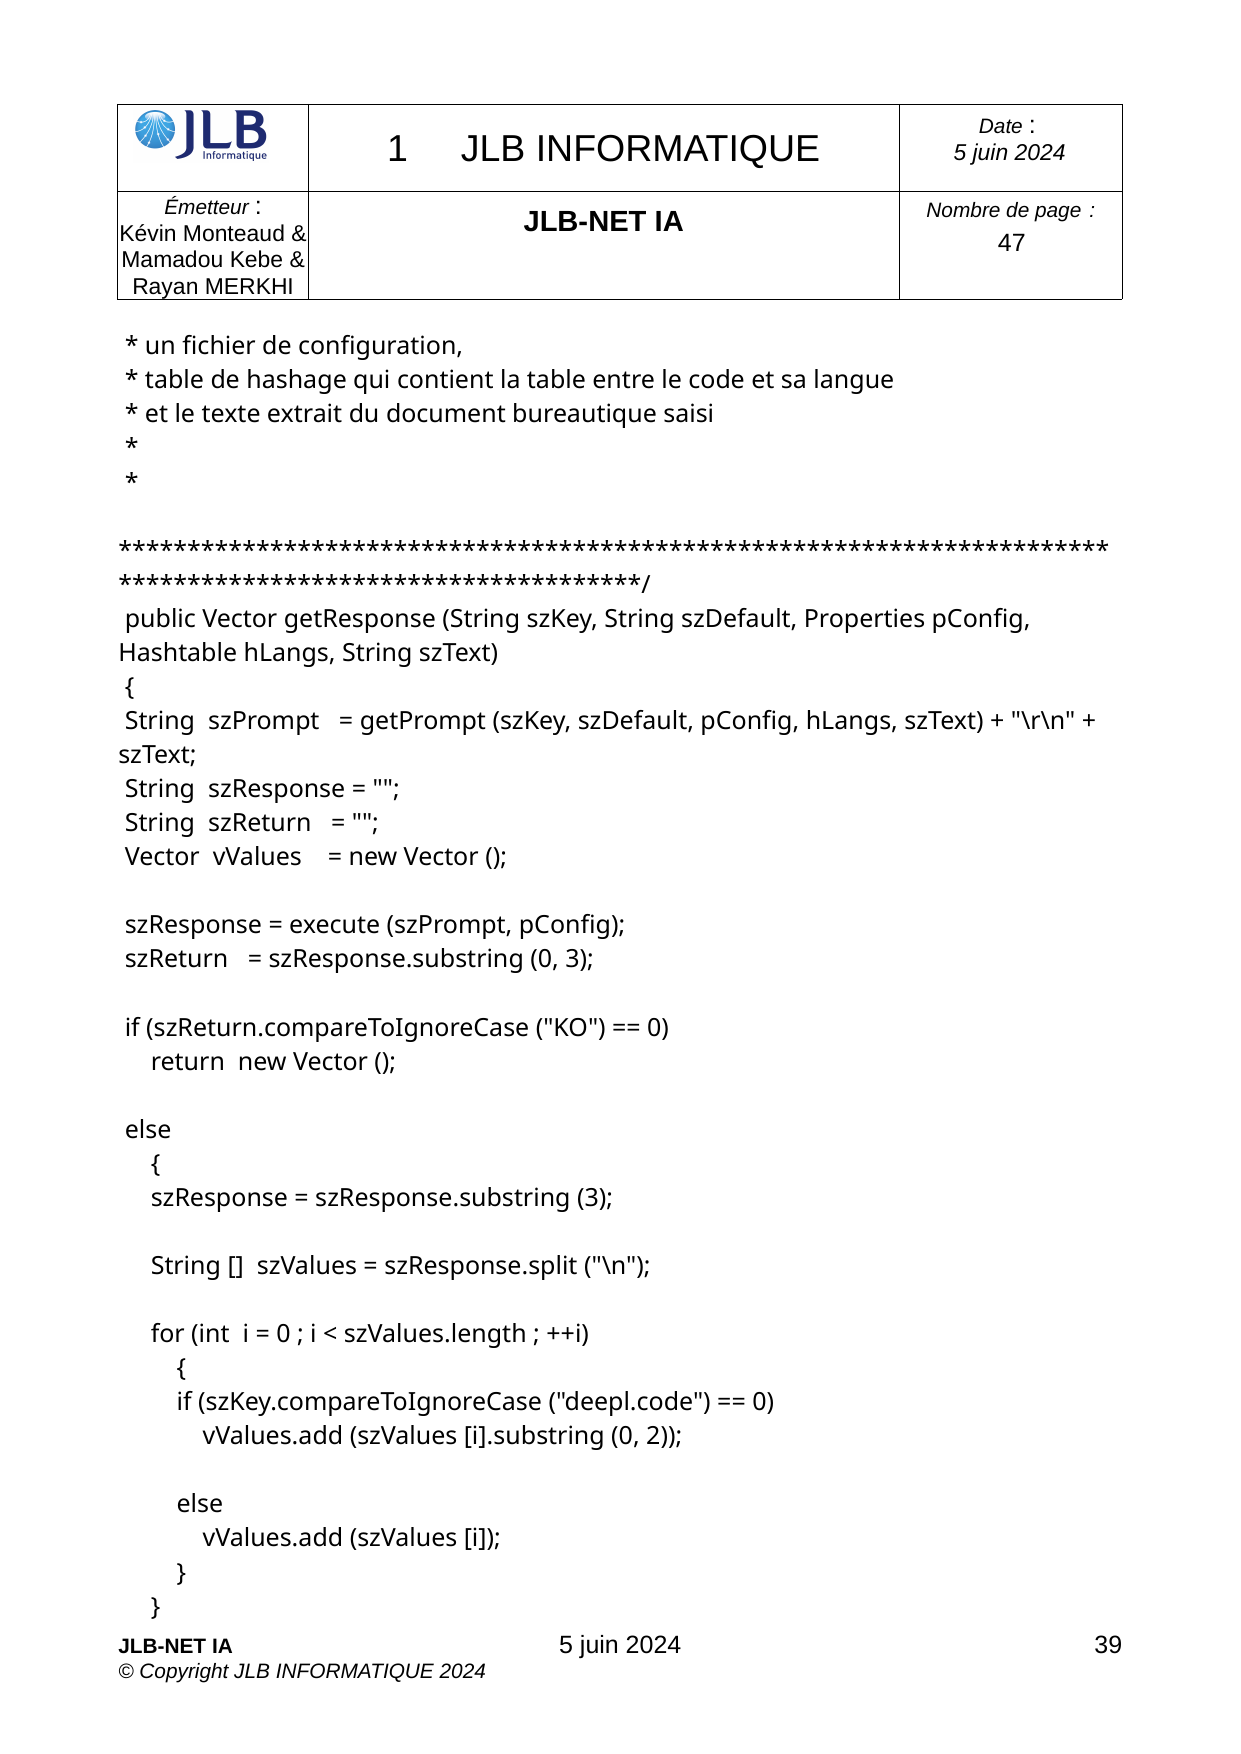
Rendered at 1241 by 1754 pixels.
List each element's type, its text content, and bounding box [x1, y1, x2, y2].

text * [118, 464, 1122, 498]
text Vector vValues = new Vector (); [118, 839, 1122, 873]
text { [118, 1350, 1122, 1384]
text String [] szValues = szResponse.split ("\n"); [118, 1248, 1122, 1282]
text szReturn = szResponse.substring (0, 3); [118, 941, 1122, 975]
text if (szKey.compareToIgnoreCase ("deepl.code") == 0) [118, 1384, 1122, 1418]
text String szResponse = ""; [118, 771, 1122, 805]
text **************************************************************************************************************/ [118, 498, 1122, 600]
picture [133, 106, 269, 163]
text return new Vector (); [118, 1043, 1122, 1077]
text * table de hashage qui contient la table entre le code et sa langue [118, 362, 1122, 396]
text * un fichier de configuration, [118, 328, 1122, 362]
text * et le texte extrait du document bureautique saisi [118, 396, 1122, 430]
text } [118, 1554, 1122, 1588]
text else [118, 1486, 1122, 1520]
text else [118, 1111, 1122, 1145]
text szResponse = szResponse.substring (3); [118, 1179, 1122, 1213]
text { [118, 668, 1122, 703]
text vValues.add (szValues [i].substring (0, 2)); [118, 1418, 1122, 1452]
text String szPrompt = getPrompt (szKey, szDefault, pConfig, hLangs, szText) + "\r\n" + szText; [118, 703, 1122, 771]
text String szReturn = ""; [118, 805, 1122, 839]
text szResponse = execute (szPrompt, pConfig); [118, 907, 1122, 941]
text for (int i = 0 ; i < szValues.length ; ++i) [118, 1316, 1122, 1350]
text { [118, 1145, 1122, 1179]
text if (szReturn.compareToIgnoreCase ("KO") == 0) [118, 1009, 1122, 1043]
text vValues.add (szValues [i]); [118, 1520, 1122, 1554]
text public Vector getResponse (String szKey, String szDefault, Properties pConfig, Hashtable hLangs, String szText) [118, 600, 1122, 668]
text * [118, 430, 1122, 464]
text } [118, 1588, 1122, 1622]
